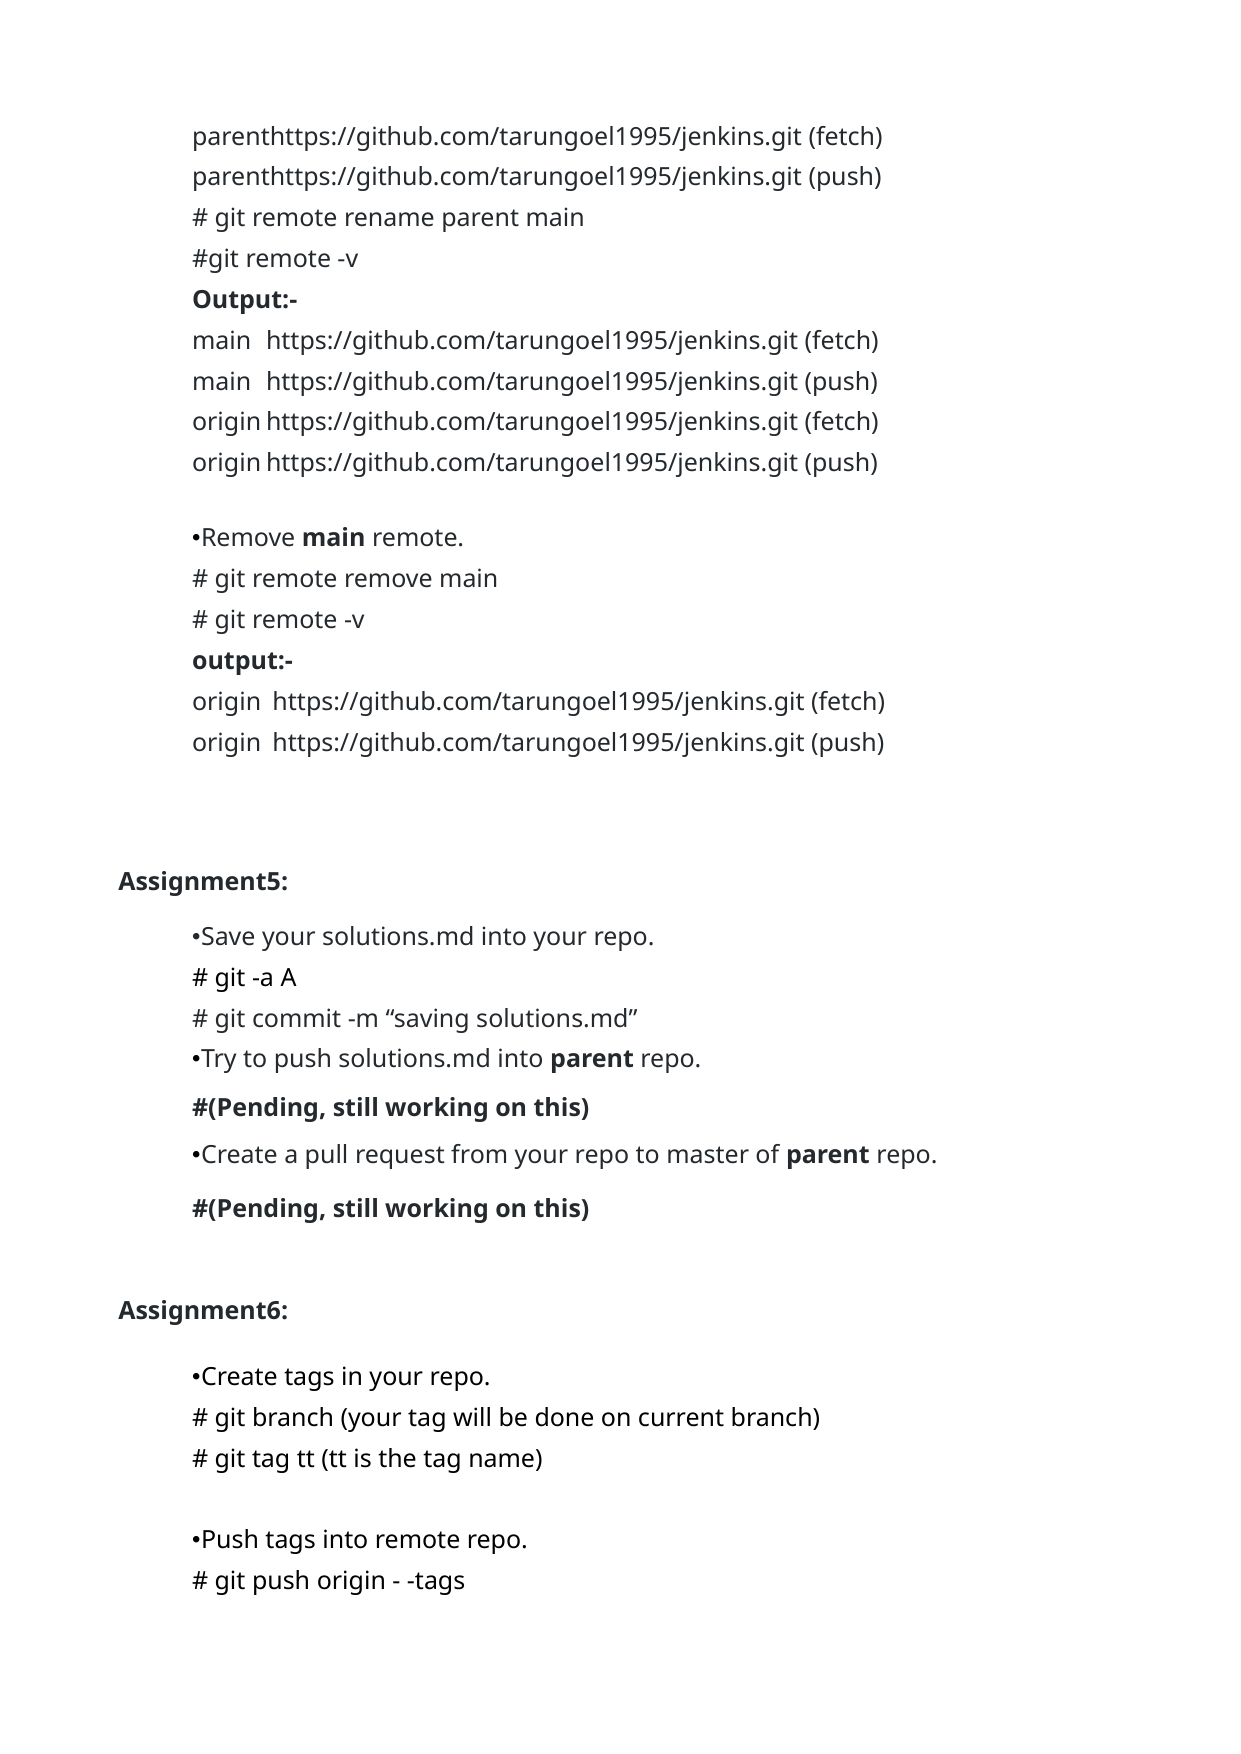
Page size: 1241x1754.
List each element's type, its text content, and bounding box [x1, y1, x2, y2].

list origin https://github.com/tarungoel1995/jenkins.git (push) [118, 724, 1122, 758]
list #git remote -v [118, 241, 1122, 275]
list # git tag tt (tt is the tag name) [118, 1440, 1122, 1474]
text Assignment6: [118, 1293, 1122, 1327]
list output:- [118, 643, 1122, 677]
list #(Pending, still working on this) [118, 1191, 1122, 1225]
list #(Pending, still working on this) [118, 1089, 1122, 1123]
list # git remote -v [118, 602, 1122, 636]
text Assignment5: [118, 863, 1122, 897]
list # git remote rename parent main [118, 200, 1122, 234]
list # git remote remove main [118, 561, 1122, 595]
list Save your solutions.md into your repo. [118, 919, 1122, 953]
list main https://github.com/tarungoel1995/jenkins.git (push) [118, 363, 1122, 397]
list origin https://github.com/tarungoel1995/jenkins.git (fetch) [118, 404, 1122, 438]
list Remove main remote. [118, 520, 1122, 554]
list # git branch (your tag will be done on current branch) [118, 1399, 1122, 1433]
list # git -a A [118, 959, 1122, 993]
list parenthttps://github.com/tarungoel1995/jenkins.git (push) [118, 159, 1122, 193]
list main https://github.com/tarungoel1995/jenkins.git (fetch) [118, 322, 1122, 356]
list parenthttps://github.com/tarungoel1995/jenkins.git (fetch) [118, 118, 1122, 152]
list Output:- [118, 281, 1122, 316]
list origin https://github.com/tarungoel1995/jenkins.git (push) [118, 445, 1122, 479]
list origin https://github.com/tarungoel1995/jenkins.git (fetch) [118, 683, 1122, 717]
list Create a pull request from your repo to master of parent repo. [118, 1137, 1122, 1171]
list Push tags into remote repo. [118, 1522, 1122, 1556]
list # git push origin - -tags [118, 1563, 1122, 1597]
list Try to push solutions.md into parent repo. [118, 1041, 1122, 1075]
list Create tags in your repo. [118, 1358, 1122, 1393]
list # git commit -m “saving solutions.md” [118, 1000, 1122, 1034]
